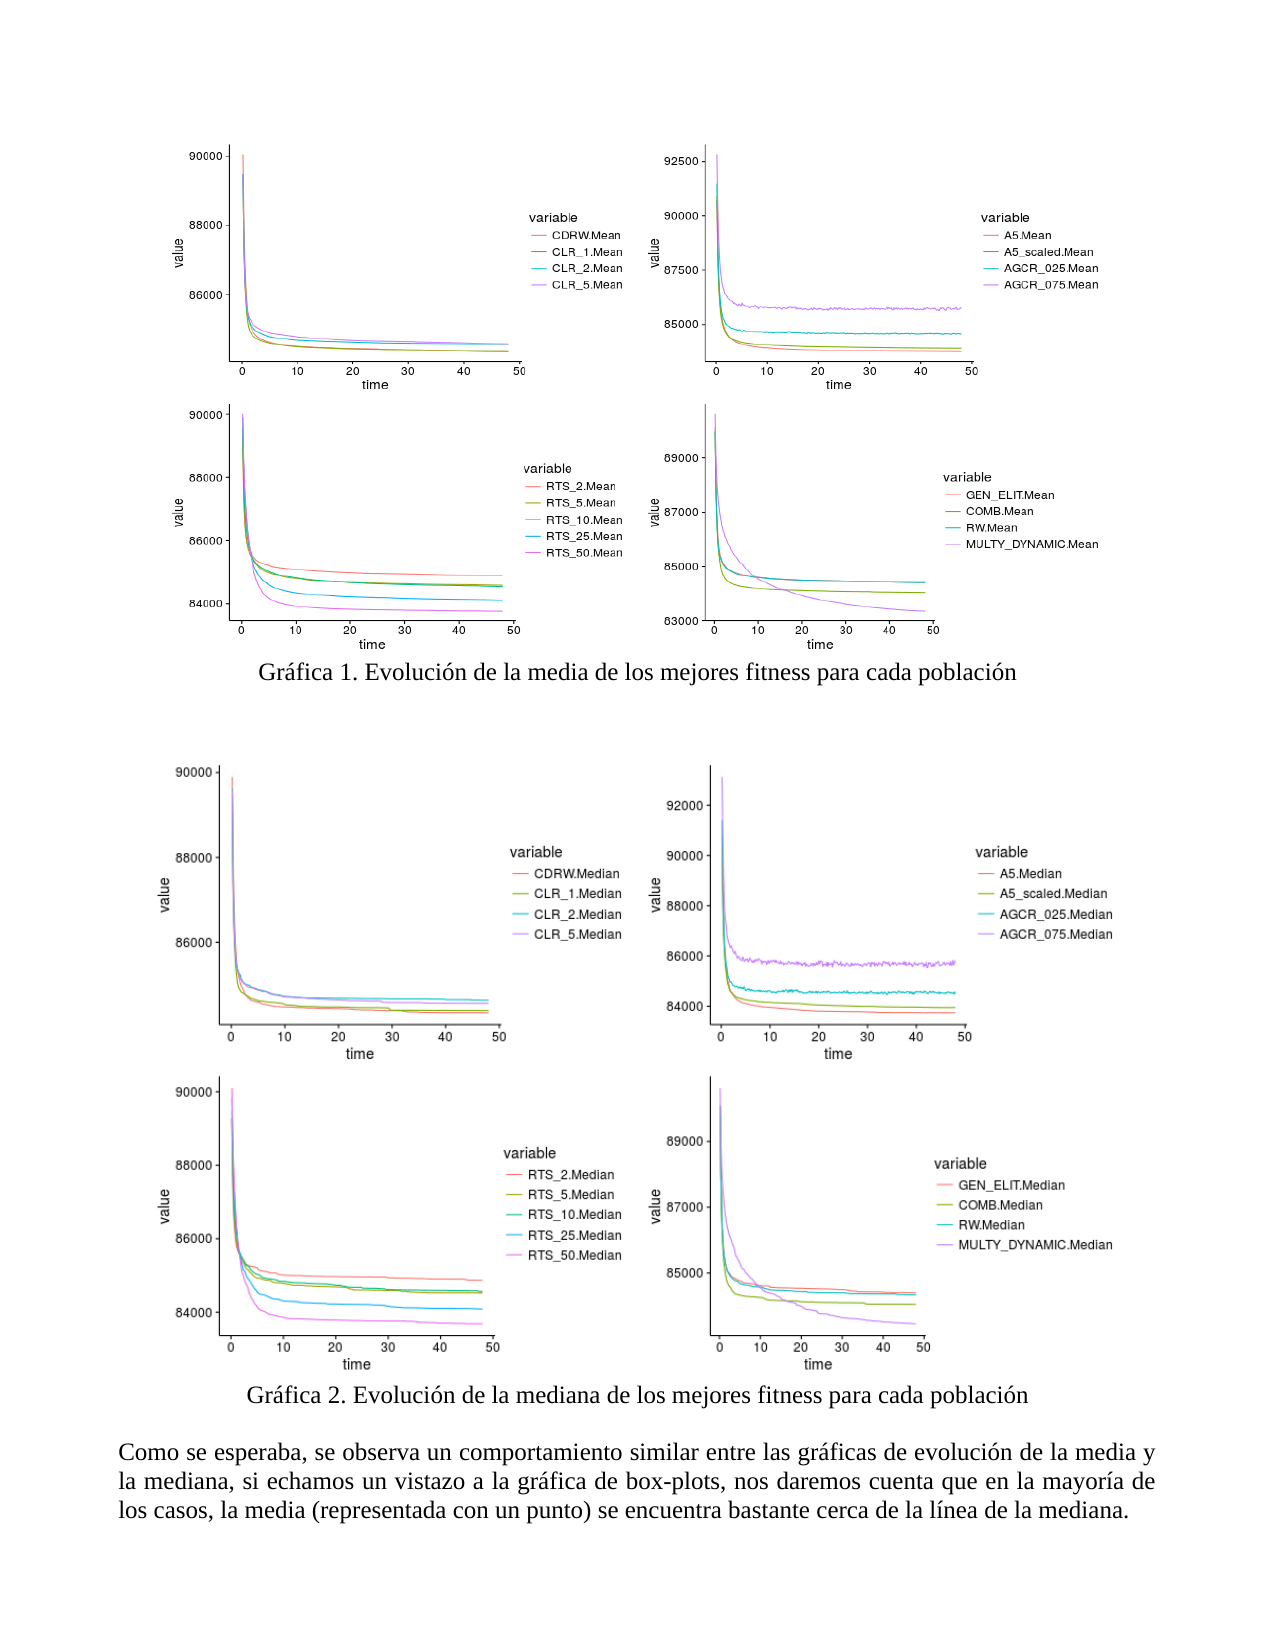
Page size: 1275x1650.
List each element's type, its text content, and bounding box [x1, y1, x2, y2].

text Gráfica 1. Evolución de la media de los mejores fitness para cada población [118, 118, 1157, 686]
text Gráfica 2. Evolución de la mediana de los mejores fitness para cada población [118, 743, 1157, 1408]
picture [147, 758, 1128, 1380]
picture [162, 138, 1113, 657]
text Como se esperaba, se observa un comportamiento similar entre las gráficas de evolución de la media y la mediana, si echamos un vistazo a la gráfica de box-plots, nos daremos cuenta que en la mayoría de los casos, la media (representada con un punto) se encuentra bastante cerca de la línea de la mediana. [118, 1437, 1157, 1523]
